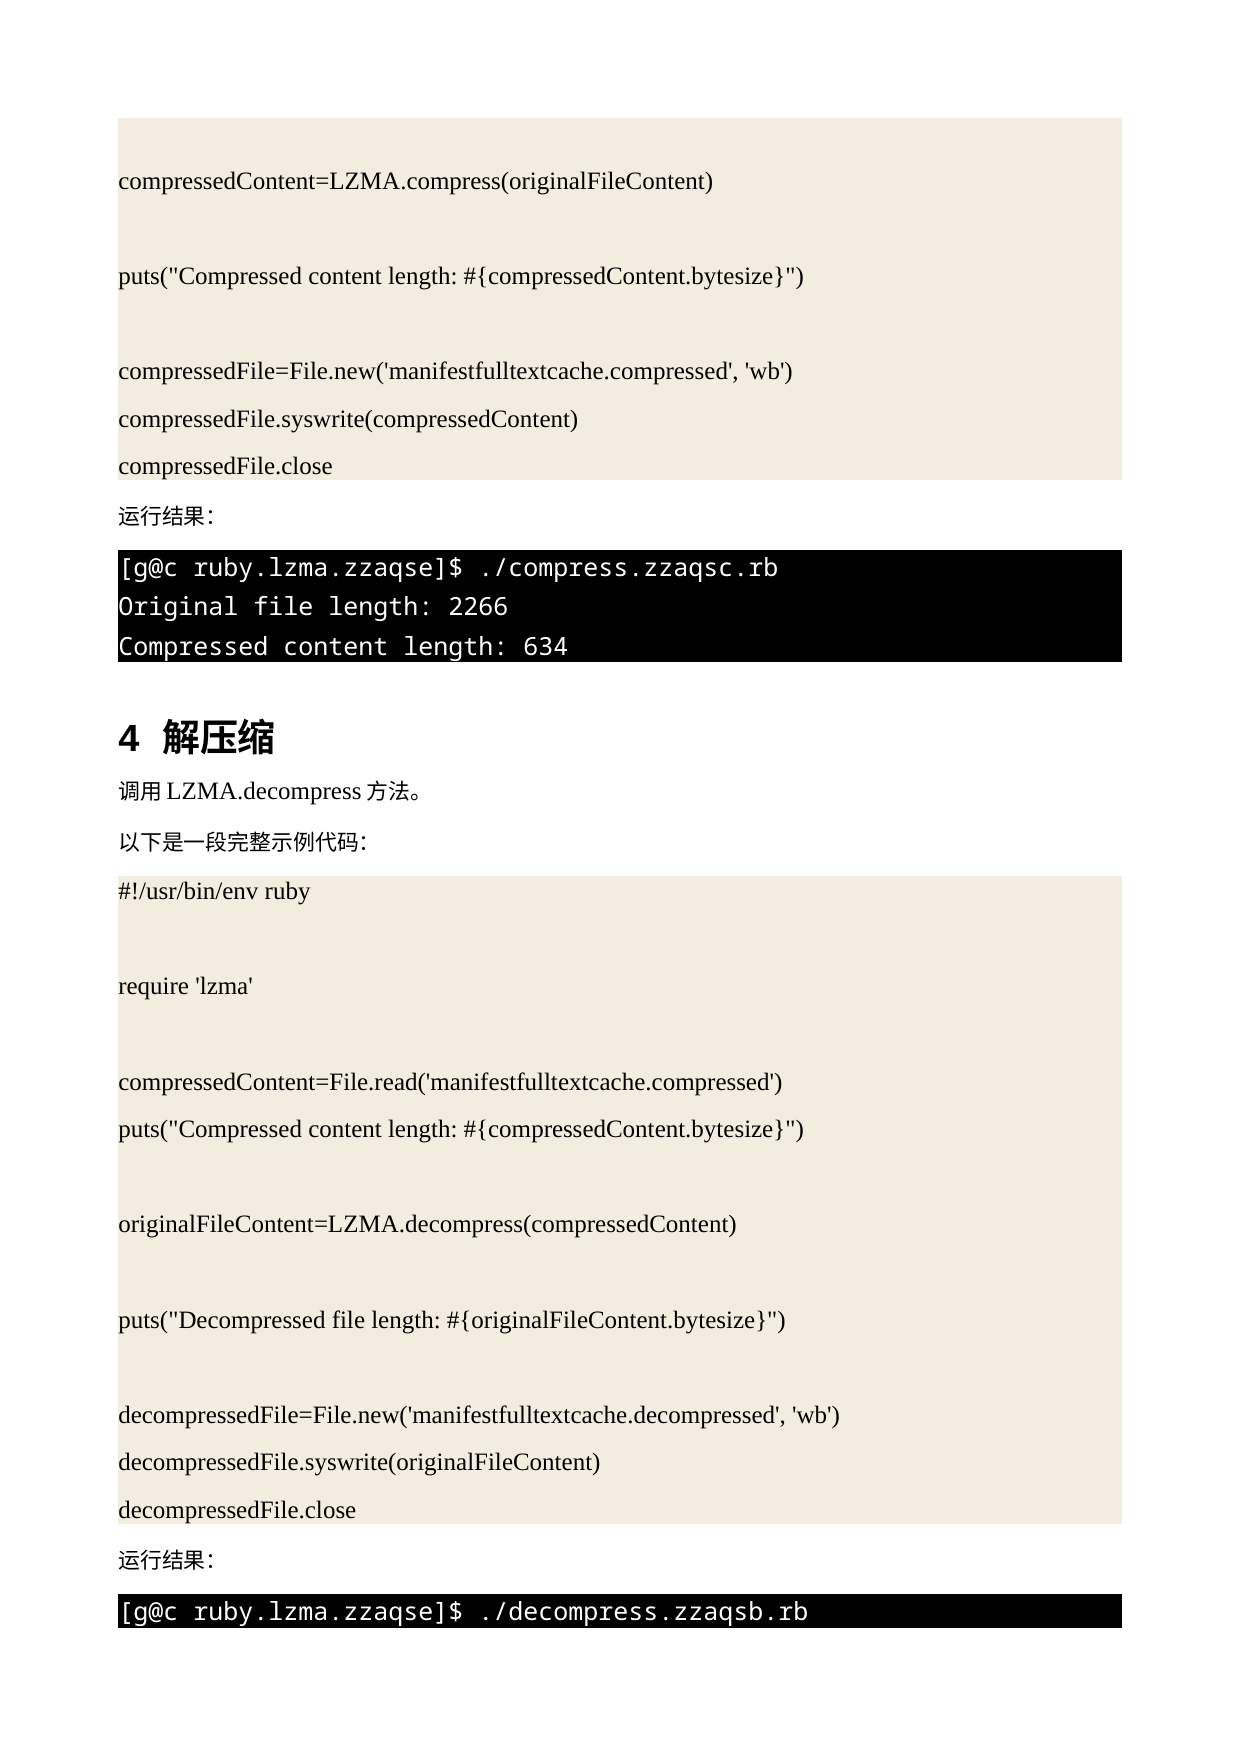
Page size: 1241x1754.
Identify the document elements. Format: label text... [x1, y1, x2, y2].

text originalFileContent=LZMA.decompress(compressedContent) [118, 1209, 1122, 1238]
text decompressedFile.syswrite(originalFileContent) [118, 1447, 1122, 1476]
text [g@c ruby.lzma.zzaqse]$ ./compress.zzaqsc.rb Original file length: 2266 Compressed content length: 634 [118, 550, 1122, 662]
text decompressedFile.close [118, 1495, 1122, 1524]
text #!/usr/bin/env ruby [118, 876, 1122, 905]
text 以下是一段完整示例代码： [118, 825, 1122, 857]
text compressedFile.close [118, 451, 1122, 480]
subtitle 解压缩 [118, 707, 1122, 762]
text compressedFile.syswrite(compressedContent) [118, 404, 1122, 432]
text puts("Decompressed file length: #{originalFileContent.bytesize}") [118, 1305, 1122, 1333]
text puts("Compressed content length: #{compressedContent.bytesize}") [118, 261, 1122, 290]
text puts("Compressed content length: #{compressedContent.bytesize}") [118, 1114, 1122, 1143]
text 调用LZMA.decompress方法。 [118, 774, 1122, 806]
text compressedContent=LZMA.compress(originalFileContent) [118, 166, 1122, 194]
text 运行结果： [118, 499, 1122, 531]
text decompressedFile=File.new('manifestfulltextcache.decompressed', 'wb') [118, 1400, 1122, 1429]
text require 'lzma' [118, 971, 1122, 1000]
text compressedFile=File.new('manifestfulltextcache.compressed', 'wb') [118, 356, 1122, 385]
text 运行结果： [118, 1543, 1122, 1574]
text compressedContent=File.read('manifestfulltextcache.compressed') [118, 1067, 1122, 1095]
text [g@c ruby.lzma.zzaqse]$ ./decompress.zzaqsb.rb [118, 1594, 1122, 1628]
